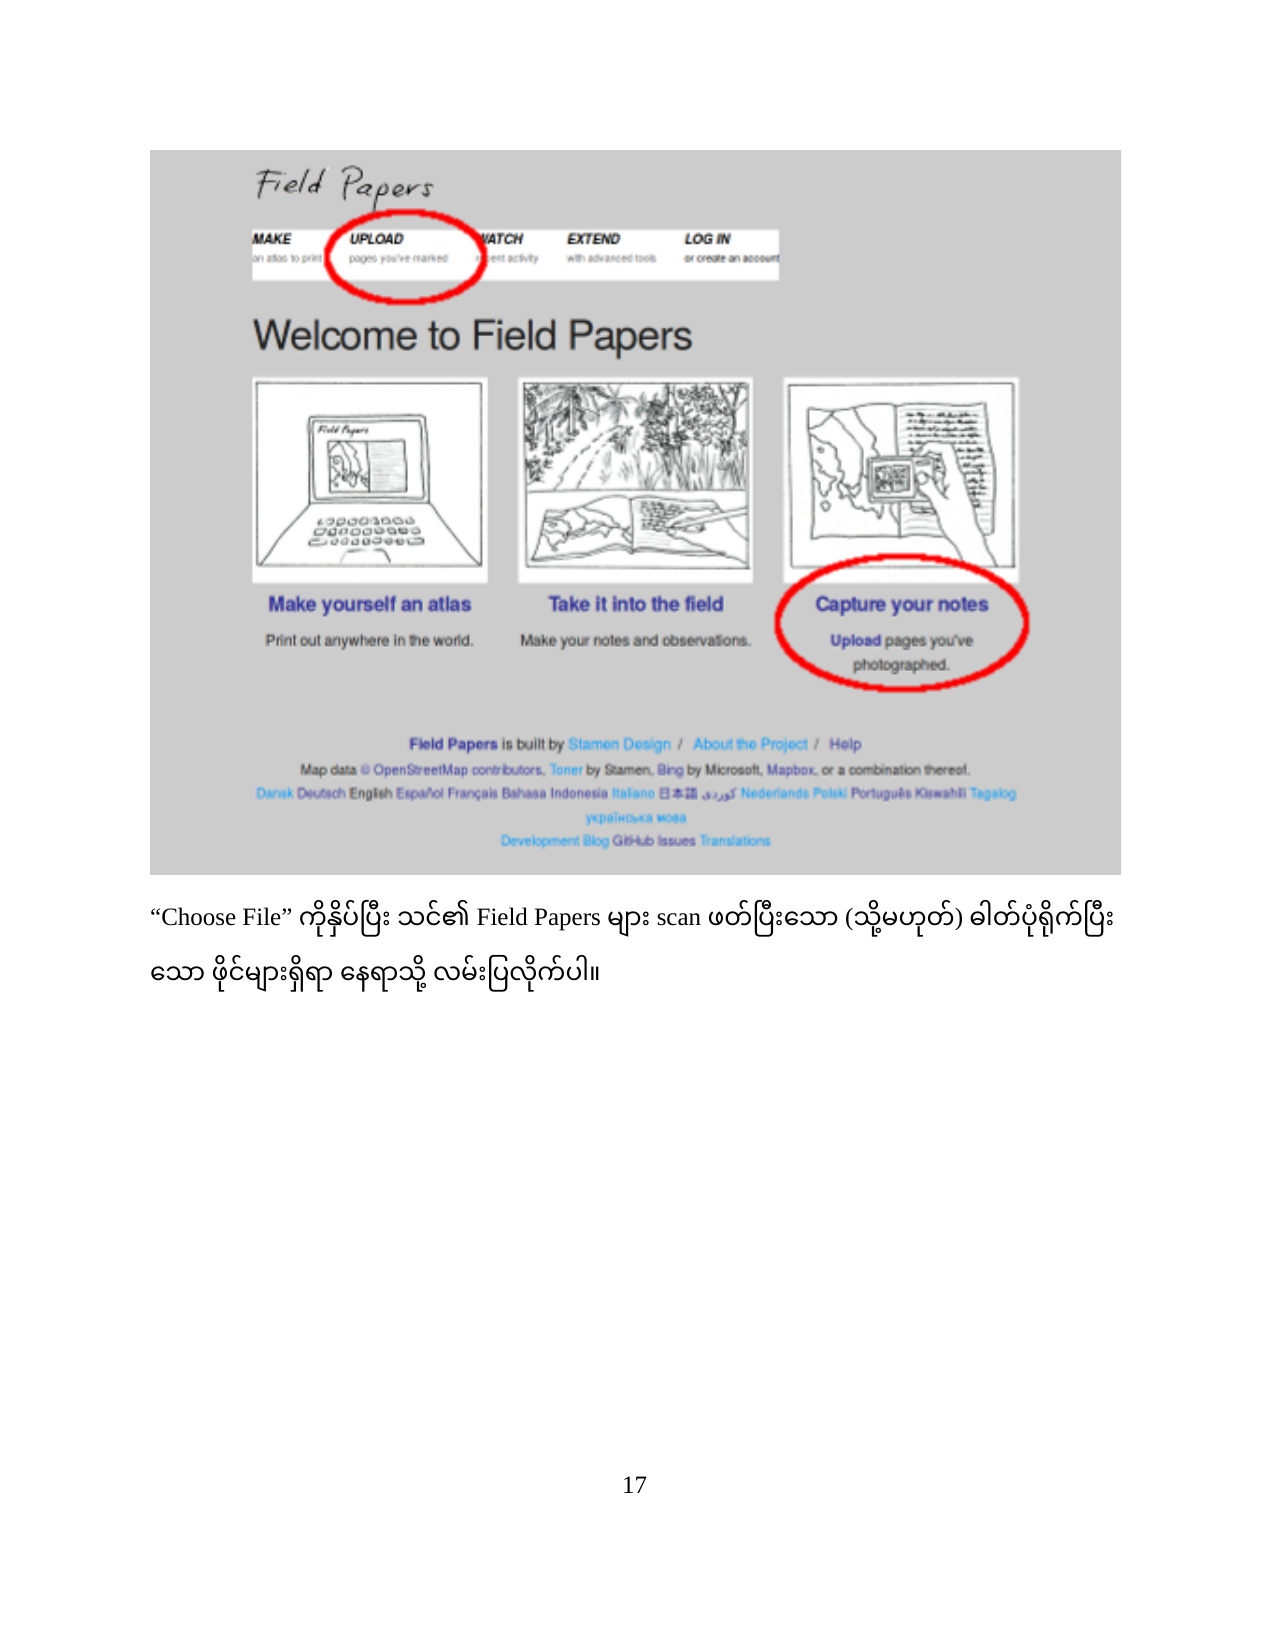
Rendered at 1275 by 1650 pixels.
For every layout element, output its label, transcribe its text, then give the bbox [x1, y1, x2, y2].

picture [150, 150, 1122, 875]
text “Choose File” ကိုနှိပ်ပြီး သင်၏ Field Papers များ scan ဖတ်ပြီးသော (သို့မဟုတ်) ဓါတ်ပုံရိုက်ပြီးသော ဖိုင်များရှိရာ နေရာသို့ လမ်းပြလိုက်ပါ။ [150, 892, 1125, 1002]
